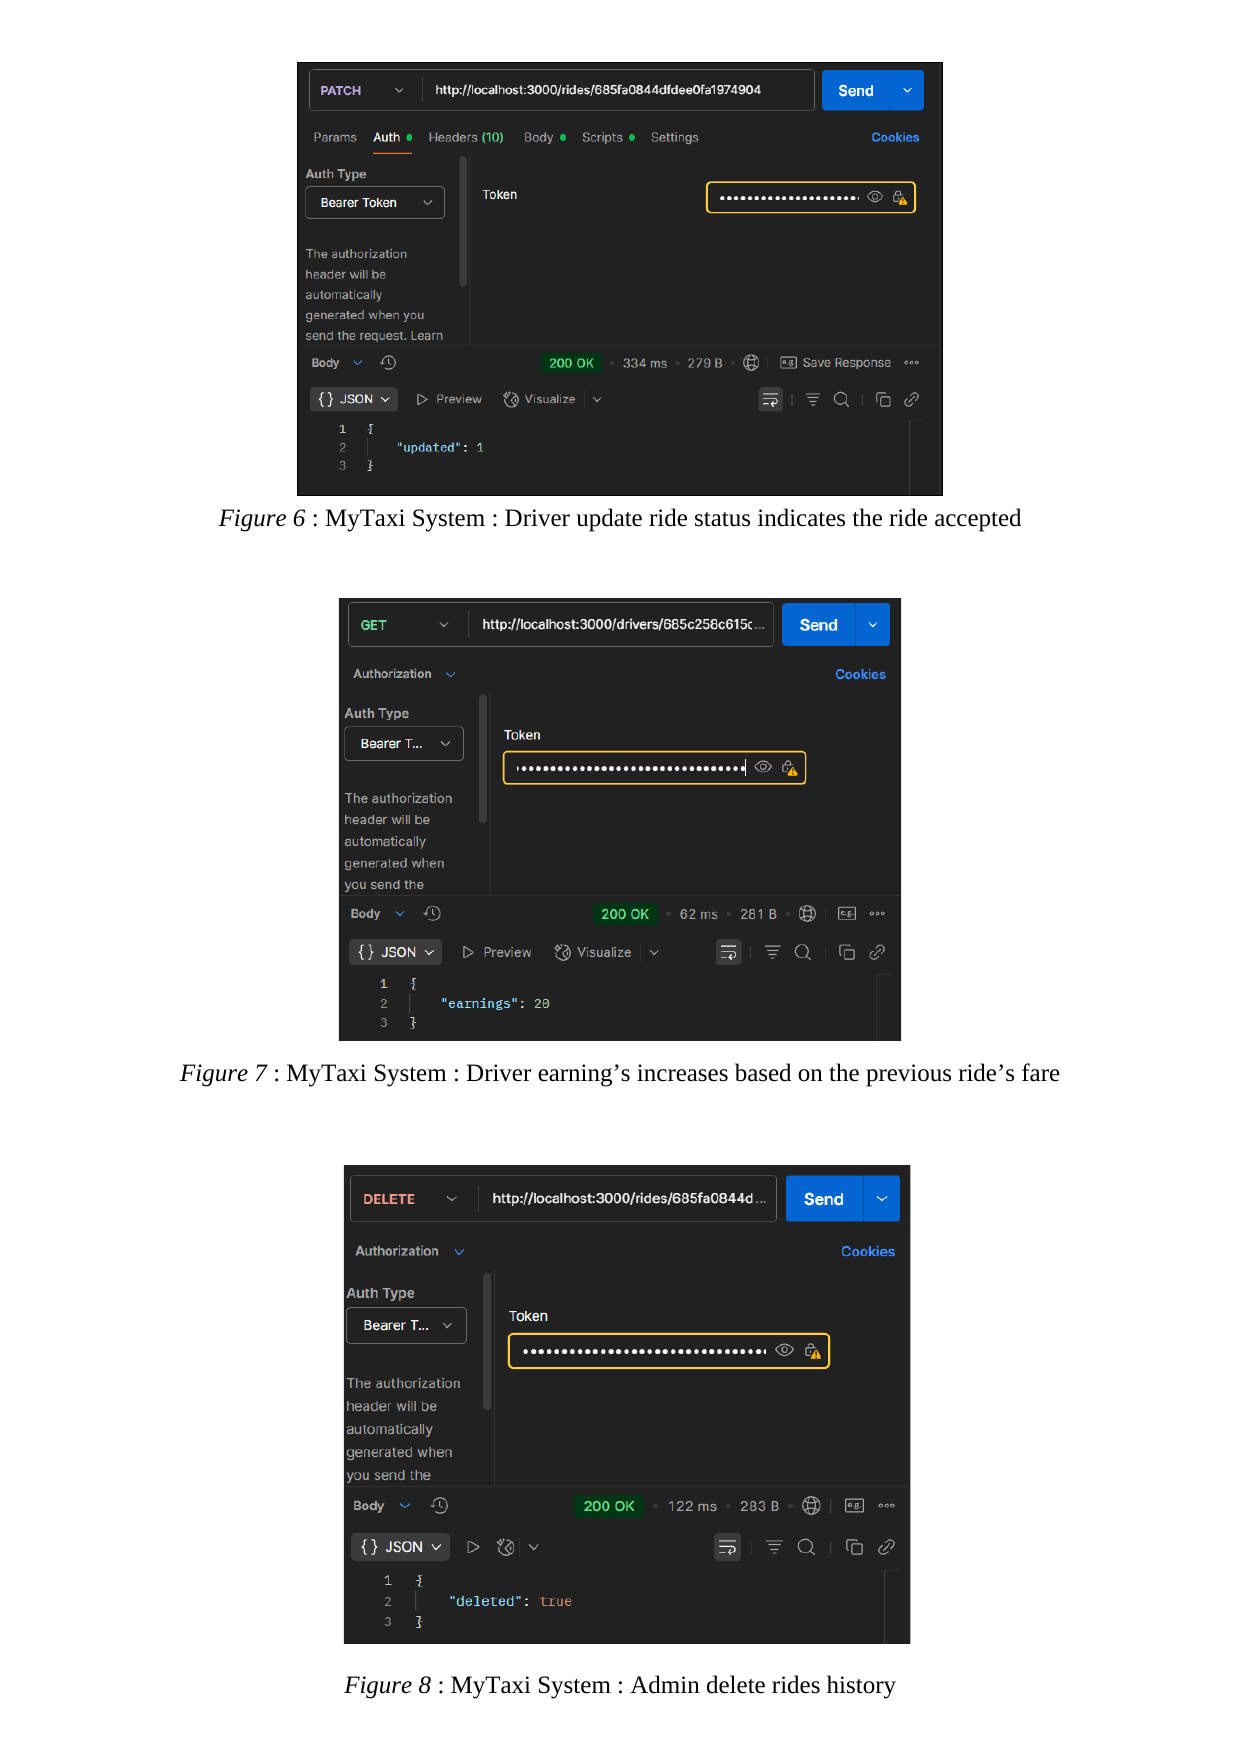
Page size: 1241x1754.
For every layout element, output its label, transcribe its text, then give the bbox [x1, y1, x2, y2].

text Figure 6 : MyTaxi System : Driver update ride status indicates the ride accepted [148, 72, 1093, 532]
picture [338, 598, 902, 1041]
text Figure 7 : MyTaxi System : Driver earning’s increases based on the previous ride’s fare [148, 713, 1093, 1129]
text Figure 8 : MyTaxi System : Admin delete rides history [148, 1153, 1093, 1699]
picture [343, 1165, 911, 1644]
picture [298, 63, 942, 495]
